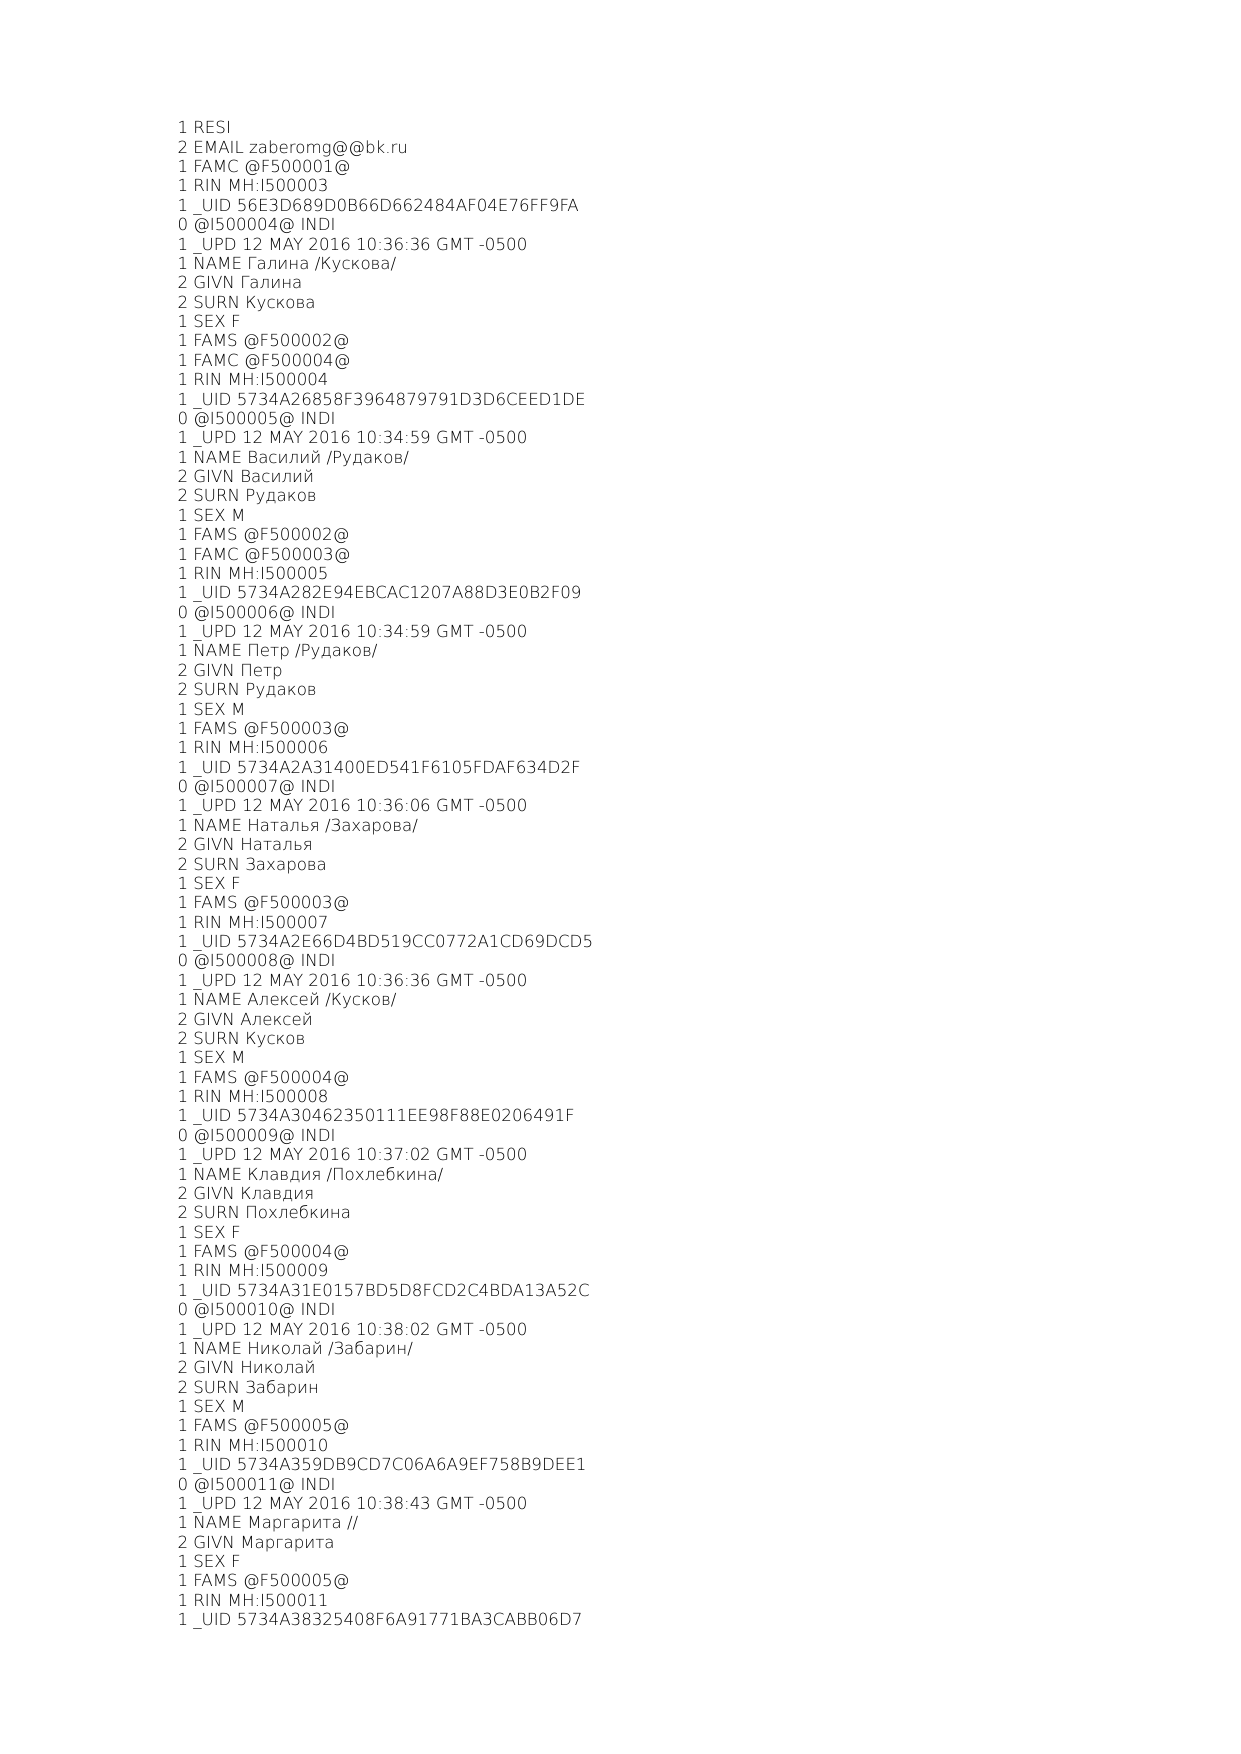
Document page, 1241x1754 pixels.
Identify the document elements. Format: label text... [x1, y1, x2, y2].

text 2 GIVN Василий [177, 467, 1152, 486]
text 1 SEX F [177, 1222, 1152, 1242]
text 0 @I500010@ INDI [177, 1300, 1152, 1319]
text 1 FAMS @F500003@ [177, 893, 1152, 912]
text 2 SURN Забарин [177, 1377, 1152, 1397]
text 1 _UPD 12 MAY 2016 10:34:59 GMT -0500 [177, 428, 1152, 447]
text 2 SURN Кусков [177, 1029, 1152, 1048]
text 1 FAMS @F500003@ [177, 719, 1152, 738]
text 1 _UPD 12 MAY 2016 10:34:59 GMT -0500 [177, 622, 1152, 641]
text 2 GIVN Петр [177, 661, 1152, 680]
text 1 _UPD 12 MAY 2016 10:38:43 GMT -0500 [177, 1494, 1152, 1513]
text 2 EMAIL zaberomg@@bk.ru [177, 137, 1152, 157]
text 1 RIN MH:I500011 [177, 1591, 1152, 1610]
text 1 _UID 56E3D689D0B66D662484AF04E76FF9FA [177, 196, 1152, 215]
text 1 SEX F [177, 874, 1152, 893]
text 1 _UPD 12 MAY 2016 10:37:02 GMT -0500 [177, 1145, 1152, 1164]
text 2 SURN Кускова [177, 292, 1152, 312]
text 1 FAMC @F500004@ [177, 351, 1152, 370]
text 2 GIVN Наталья [177, 835, 1152, 854]
text 1 RIN MH:I500007 [177, 912, 1152, 932]
text 2 SURN Рудаков [177, 486, 1152, 506]
text 1 FAMC @F500001@ [177, 157, 1152, 176]
text 1 _UID 5734A2A31400ED541F6105FDAF634D2F [177, 757, 1152, 777]
text 1 _UID 5734A282E94EBCAC1207A88D3E0B2F09 [177, 583, 1152, 602]
text 1 _UPD 12 MAY 2016 10:36:36 GMT -0500 [177, 234, 1152, 254]
text 1 _UID 5734A31E0157BD5D8FCD2C4BDA13A52C [177, 1281, 1152, 1300]
text 1 RIN MH:I500003 [177, 176, 1152, 196]
text 0 @I500004@ INDI [177, 215, 1152, 234]
text 1 FAMS @F500005@ [177, 1571, 1152, 1591]
text 1 NAME Николай /Забарин/ [177, 1339, 1152, 1358]
text 2 GIVN Клавдия [177, 1184, 1152, 1203]
text 1 SEX F [177, 1552, 1152, 1571]
text 1 FAMS @F500002@ [177, 525, 1152, 544]
text 1 _UID 5734A359DB9CD7C06A6A9EF758B9DEE1 [177, 1455, 1152, 1474]
text 1 NAME Петр /Рудаков/ [177, 641, 1152, 661]
text 1 NAME Алексей /Кусков/ [177, 990, 1152, 1009]
text 1 RIN MH:I500006 [177, 738, 1152, 757]
text 1 _UID 5734A38325408F6A91771BA3CABB06D7 [177, 1610, 1152, 1629]
text 1 NAME Маргарита // [177, 1513, 1152, 1532]
text 1 RIN MH:I500004 [177, 370, 1152, 389]
text 1 NAME Василий /Рудаков/ [177, 447, 1152, 467]
text 0 @I500008@ INDI [177, 951, 1152, 971]
text 1 NAME Наталья /Захарова/ [177, 816, 1152, 835]
text 0 @I500009@ INDI [177, 1126, 1152, 1145]
text 1 RESI [177, 118, 1152, 137]
text 1 SEX M [177, 1397, 1152, 1416]
text 1 _UID 5734A30462350111EE98F88E0206491F [177, 1106, 1152, 1126]
text 1 RIN MH:I500005 [177, 564, 1152, 583]
text 2 GIVN Николай [177, 1358, 1152, 1377]
text 1 NAME Клавдия /Похлебкина/ [177, 1164, 1152, 1184]
text 1 _UPD 12 MAY 2016 10:36:06 GMT -0500 [177, 796, 1152, 816]
text 1 SEX M [177, 1048, 1152, 1067]
text 0 @I500005@ INDI [177, 409, 1152, 428]
text 1 FAMS @F500002@ [177, 331, 1152, 351]
text 1 FAMS @F500005@ [177, 1416, 1152, 1436]
text 2 SURN Похлебкина [177, 1203, 1152, 1222]
text 0 @I500011@ INDI [177, 1474, 1152, 1494]
text 1 FAMC @F500003@ [177, 544, 1152, 564]
text 1 RIN MH:I500009 [177, 1261, 1152, 1281]
text 1 _UID 5734A2E66D4BD519CC0772A1CD69DCD5 [177, 932, 1152, 951]
text 1 FAMS @F500004@ [177, 1067, 1152, 1087]
text 1 SEX F [177, 312, 1152, 331]
text 1 _UID 5734A26858F3964879791D3D6CEED1DE [177, 389, 1152, 409]
text 2 GIVN Маргарита [177, 1532, 1152, 1552]
text 1 RIN MH:I500010 [177, 1436, 1152, 1455]
text 1 _UPD 12 MAY 2016 10:36:36 GMT -0500 [177, 971, 1152, 990]
text 2 GIVN Алексей [177, 1009, 1152, 1029]
text 2 SURN Рудаков [177, 680, 1152, 699]
text 0 @I500006@ INDI [177, 602, 1152, 622]
text 2 GIVN Галина [177, 273, 1152, 292]
text 2 SURN Захарова [177, 854, 1152, 874]
text 0 @I500007@ INDI [177, 777, 1152, 796]
text 1 NAME Галина /Кускова/ [177, 254, 1152, 273]
text 1 RIN MH:I500008 [177, 1087, 1152, 1106]
text 1 SEX M [177, 506, 1152, 525]
text 1 FAMS @F500004@ [177, 1242, 1152, 1261]
text 1 SEX M [177, 699, 1152, 719]
text 1 _UPD 12 MAY 2016 10:38:02 GMT -0500 [177, 1319, 1152, 1339]
